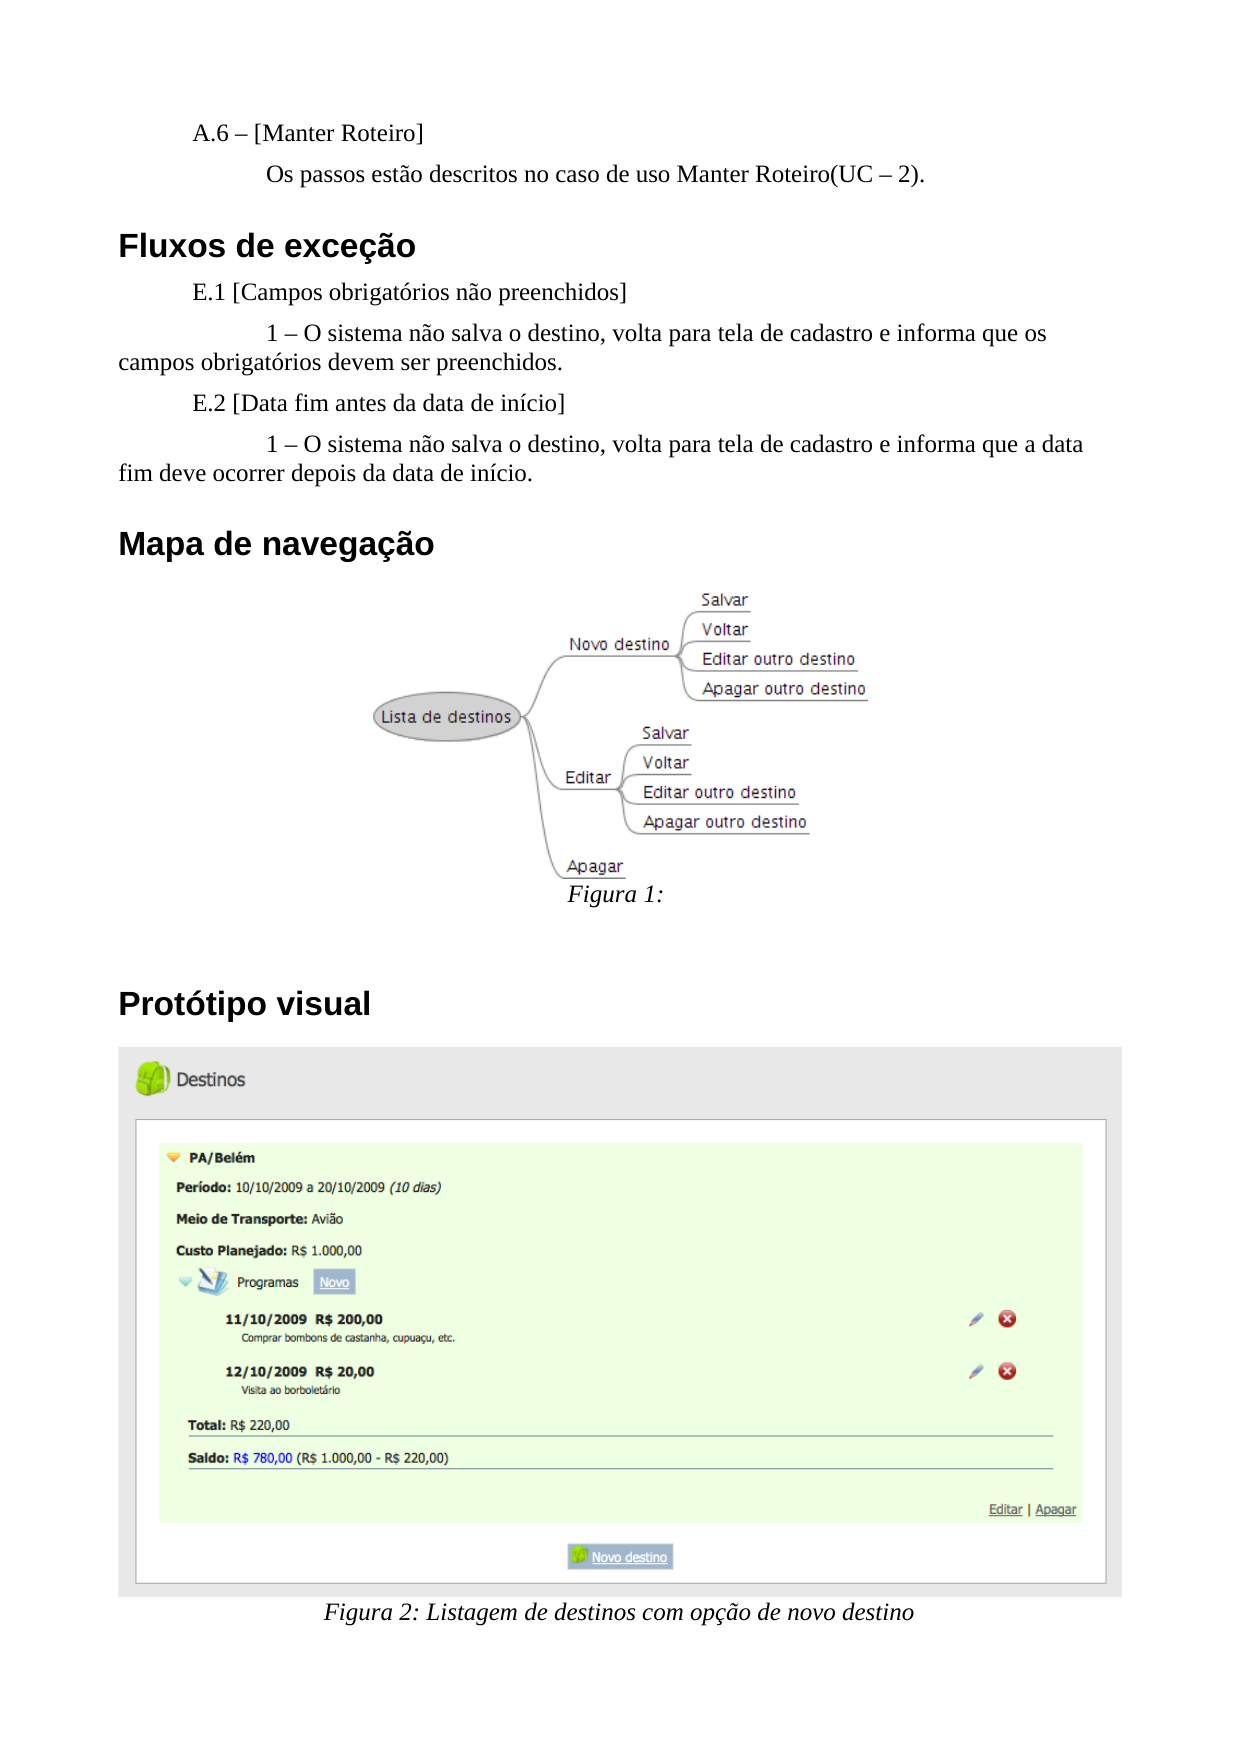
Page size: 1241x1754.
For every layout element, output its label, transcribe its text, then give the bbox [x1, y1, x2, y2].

text E.2 [Data fim antes da data de início] [118, 388, 1122, 417]
picture [118, 1047, 1123, 1597]
picture [372, 588, 868, 879]
subtitle Fluxos de exceção [118, 226, 1122, 264]
subtitle Protótipo visual [118, 983, 1122, 1022]
text A.6 – [Manter Roteiro] [118, 118, 1122, 147]
text 1 – O sistema não salva o destino, volta para tela de cadastro e informa que a data fim deve ocorrer depois da data de início. [118, 429, 1122, 487]
text Os passos estão descritos no caso de uso Manter Roteiro(UC – 2). [118, 159, 1122, 188]
text Figura 2: Listagem de destinos com opção de novo destino [118, 1597, 1122, 1625]
subtitle Mapa de navegação [118, 524, 1122, 563]
text Figura 1: [372, 879, 868, 907]
text E.1 [Campos obrigatórios não preenchidos] [118, 277, 1122, 306]
text 1 – O sistema não salva o destino, volta para tela de cadastro e informa que os campos obrigatórios devem ser preenchidos. [118, 318, 1122, 376]
